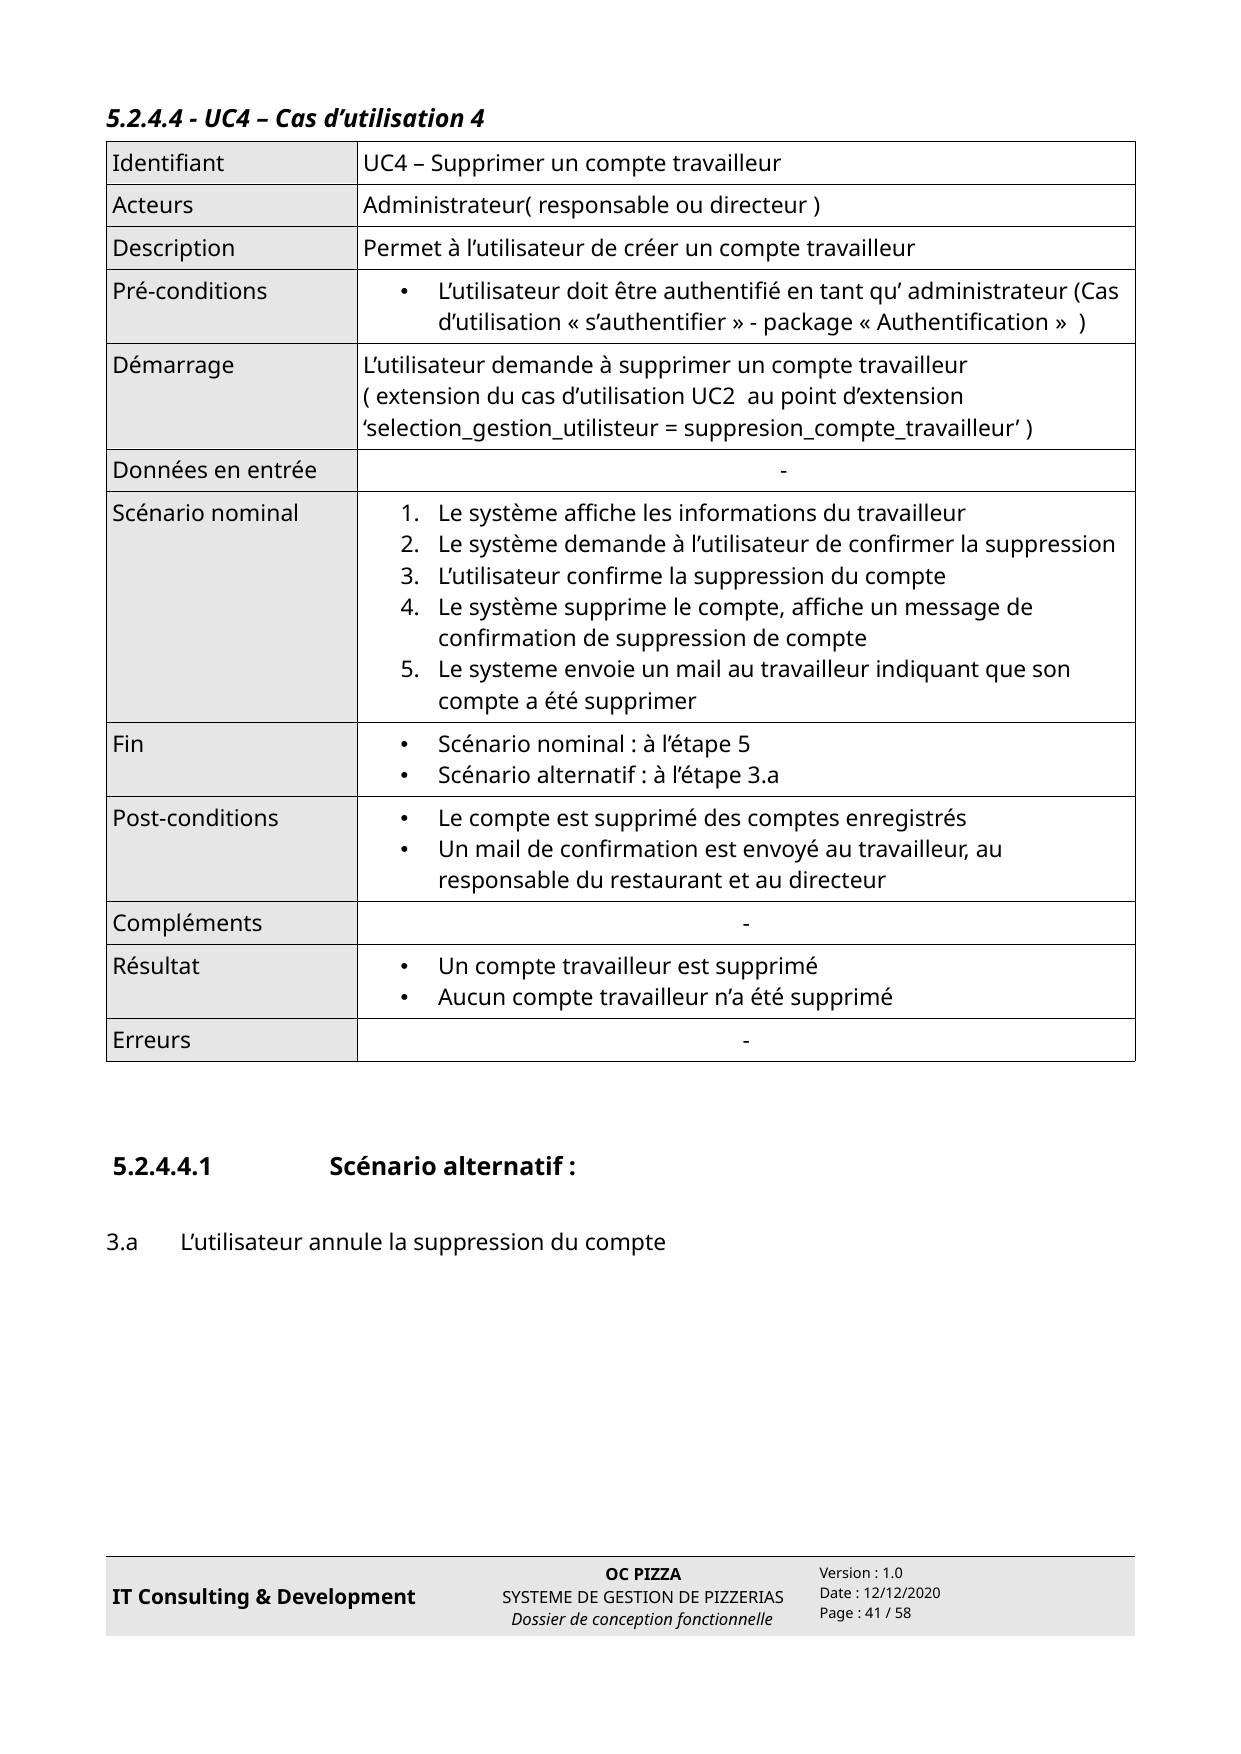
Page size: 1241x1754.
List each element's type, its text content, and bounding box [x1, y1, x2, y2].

table_cell Description [107, 227, 357, 269]
table_header Identifiant [107, 142, 357, 183]
table_cell Fin [107, 723, 357, 796]
text 3.a L’utilisateur annule la suppression du compte [106, 1226, 1134, 1257]
table_cell - [358, 1019, 1135, 1061]
subtitle Scénario alternatif : [106, 1148, 1134, 1182]
table_cell Le système affiche les informations du travailleur Le système demande à l’utilisateur de confirmer la suppression L’utilisateur confirme la suppression du compte Le système supprime le compte, affiche un message de confirmation de suppression de compte Le systeme envoie un mail au travailleur indiquant que son compte a été supprimer [358, 492, 1135, 722]
table_cell Permet à l’utilisateur de créer un compte travailleur [358, 227, 1135, 269]
table_cell L’utilisateur doit être authentifié en tant qu’ administrateur (Cas d’utilisation « s’authentifier » - package « Authentification » ) [358, 270, 1135, 343]
table_cell - [358, 450, 1135, 491]
table_cell Résultat [107, 945, 357, 1018]
table_cell Le compte est supprimé des comptes enregistrés Un mail de confirmation est envoyé au travailleur, au responsable du restaurant et au directeur [358, 797, 1135, 901]
table_cell Données en entrée [107, 450, 357, 491]
table_cell Pré-conditions [107, 270, 357, 343]
table_cell Erreurs [107, 1019, 357, 1061]
table_cell Un compte travailleur est supprimé Aucun compte travailleur n’a été supprimé [358, 945, 1135, 1018]
subtitle UC4 – Cas d’utilisation 4 [106, 100, 1134, 134]
table_cell Acteurs [107, 185, 357, 226]
table_header UC4 – Supprimer un compte travailleur [358, 142, 1135, 183]
table_cell Administrateur( responsable ou directeur ) [358, 185, 1135, 226]
table_cell - [358, 902, 1135, 944]
table_cell Démarrage [107, 344, 357, 448]
table_cell Compléments [107, 902, 357, 944]
table_cell Scénario nominal : à l’étape 5 Scénario alternatif : à l’étape 3.a [358, 723, 1135, 796]
table_cell Scénario nominal [107, 492, 357, 722]
table_cell L’utilisateur demande à supprimer un compte travailleur ( extension du cas d’utilisation UC2 au point d’extension ‘selection_gestion_utilisteur = suppresion_compte_travailleur’ ) [358, 344, 1135, 448]
table_cell Post-conditions [107, 797, 357, 901]
